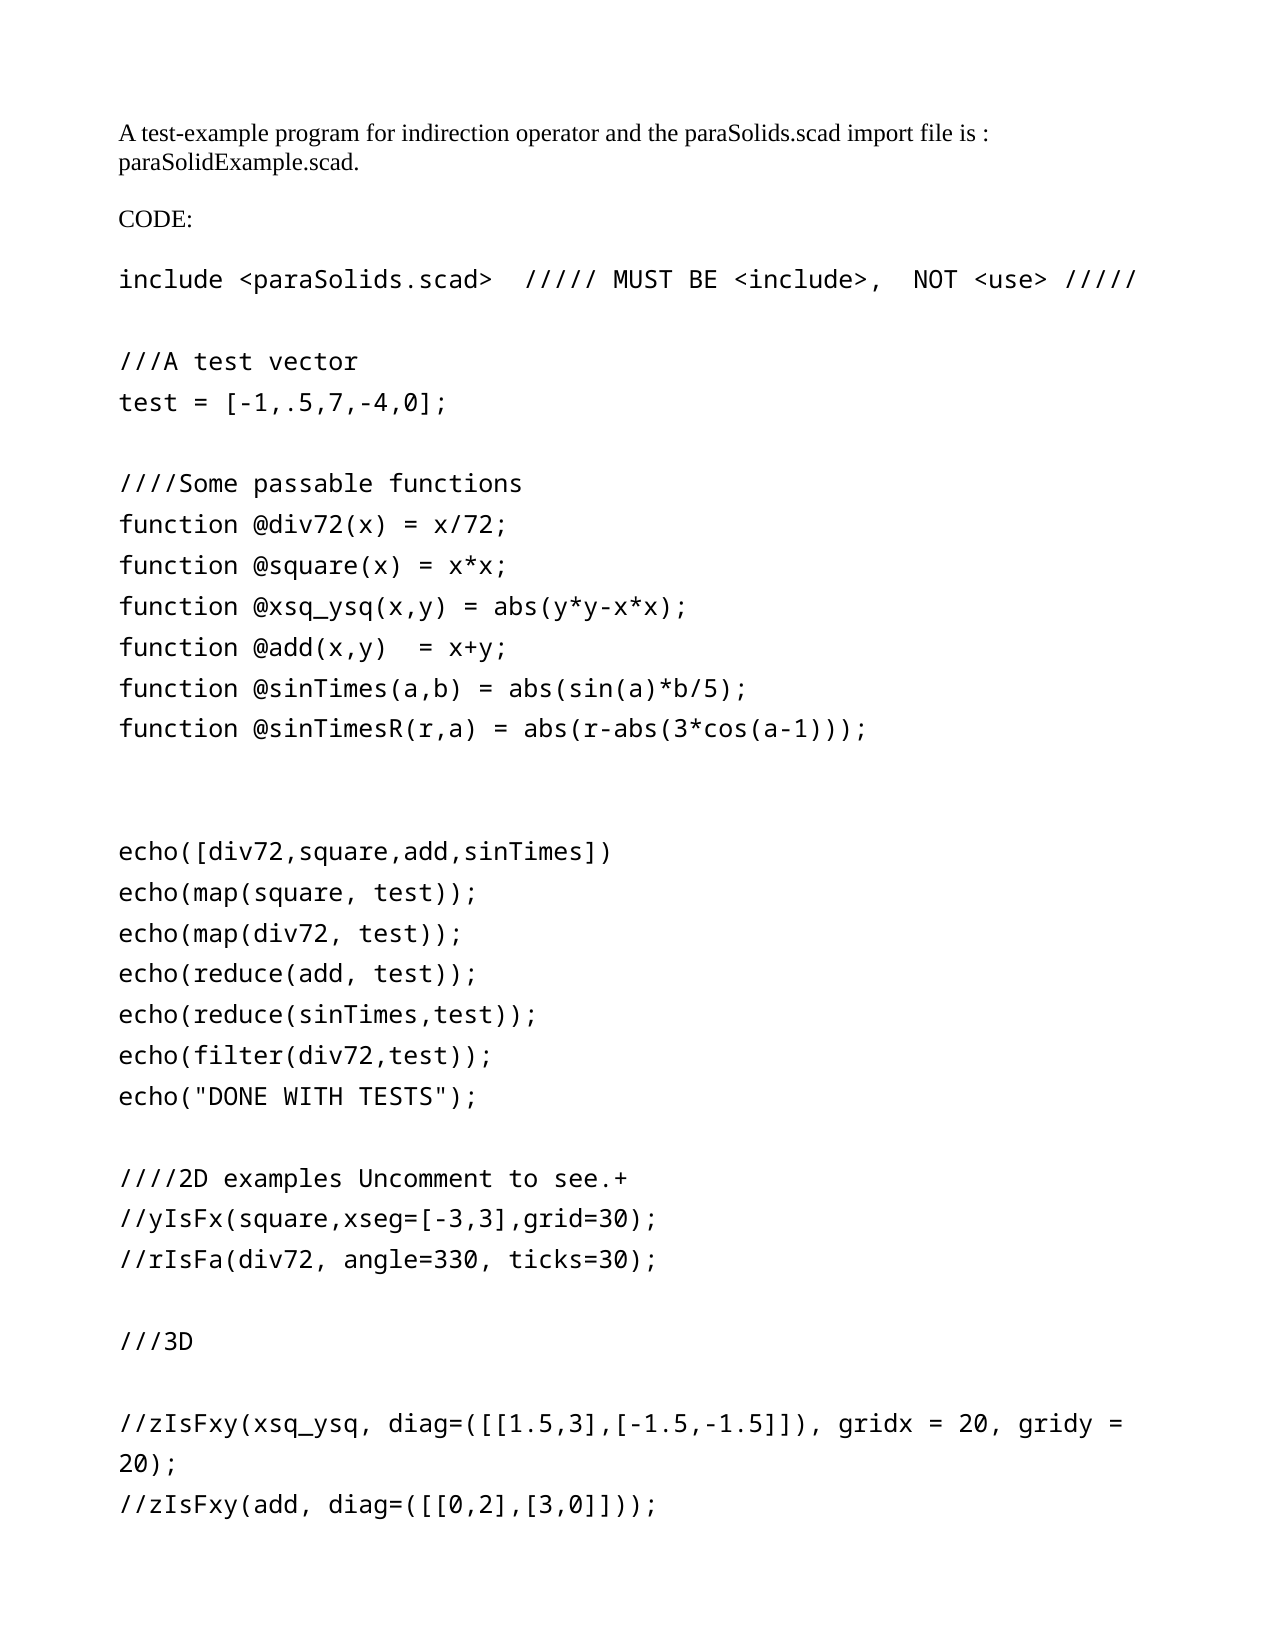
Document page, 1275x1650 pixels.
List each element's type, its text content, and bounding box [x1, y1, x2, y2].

text echo(map(square, test)); [118, 874, 1157, 908]
text test = [-1,.5,7,-4,0]; [118, 384, 1157, 418]
text paraSolidExample.scad. [118, 147, 1157, 176]
text function @add(x,y) = x+y; [118, 629, 1157, 663]
text function @xsq_ysq(x,y) = abs(y*y-x*x); [118, 588, 1157, 623]
text function @div72(x) = x/72; [118, 507, 1157, 541]
text ///A test vector [118, 343, 1157, 378]
text include <paraSolids.scad> ///// MUST BE <include>, NOT <use> ///// [118, 262, 1157, 296]
text ////2D examples Uncomment to see.+ [118, 1160, 1157, 1194]
text echo(reduce(add, test)); [118, 956, 1157, 990]
text function @square(x) = x*x; [118, 548, 1157, 582]
text //yIsFx(square,xseg=[-3,3],grid=30); [118, 1201, 1157, 1235]
text function @sinTimes(a,b) = abs(sin(a)*b/5); [118, 670, 1157, 704]
text //rIsFa(div72, angle=330, ticks=30); [118, 1242, 1157, 1276]
text echo([div72,square,add,sinTimes]) [118, 833, 1157, 868]
text CODE: [118, 204, 1157, 233]
text echo(map(div72, test)); [118, 915, 1157, 949]
text echo(filter(div72,test)); [118, 1038, 1157, 1072]
text //zIsFxy(xsq_ysq, diag=([[1.5,3],[-1.5,-1.5]]), gridx = 20, gridy = 20); [118, 1405, 1157, 1480]
text echo("DONE WITH TESTS"); [118, 1078, 1157, 1113]
text echo(reduce(sinTimes,test)); [118, 997, 1157, 1031]
text function @sinTimesR(r,a) = abs(r-abs(3*cos(a-1))); [118, 711, 1157, 745]
text A test-example program for indirection operator and the paraSolids.scad import file is : [118, 118, 1157, 147]
text //zIsFxy(add, diag=([[0,2],[3,0]])); [118, 1487, 1157, 1521]
text ////Some passable functions [118, 466, 1157, 500]
text ///3D [118, 1323, 1157, 1358]
